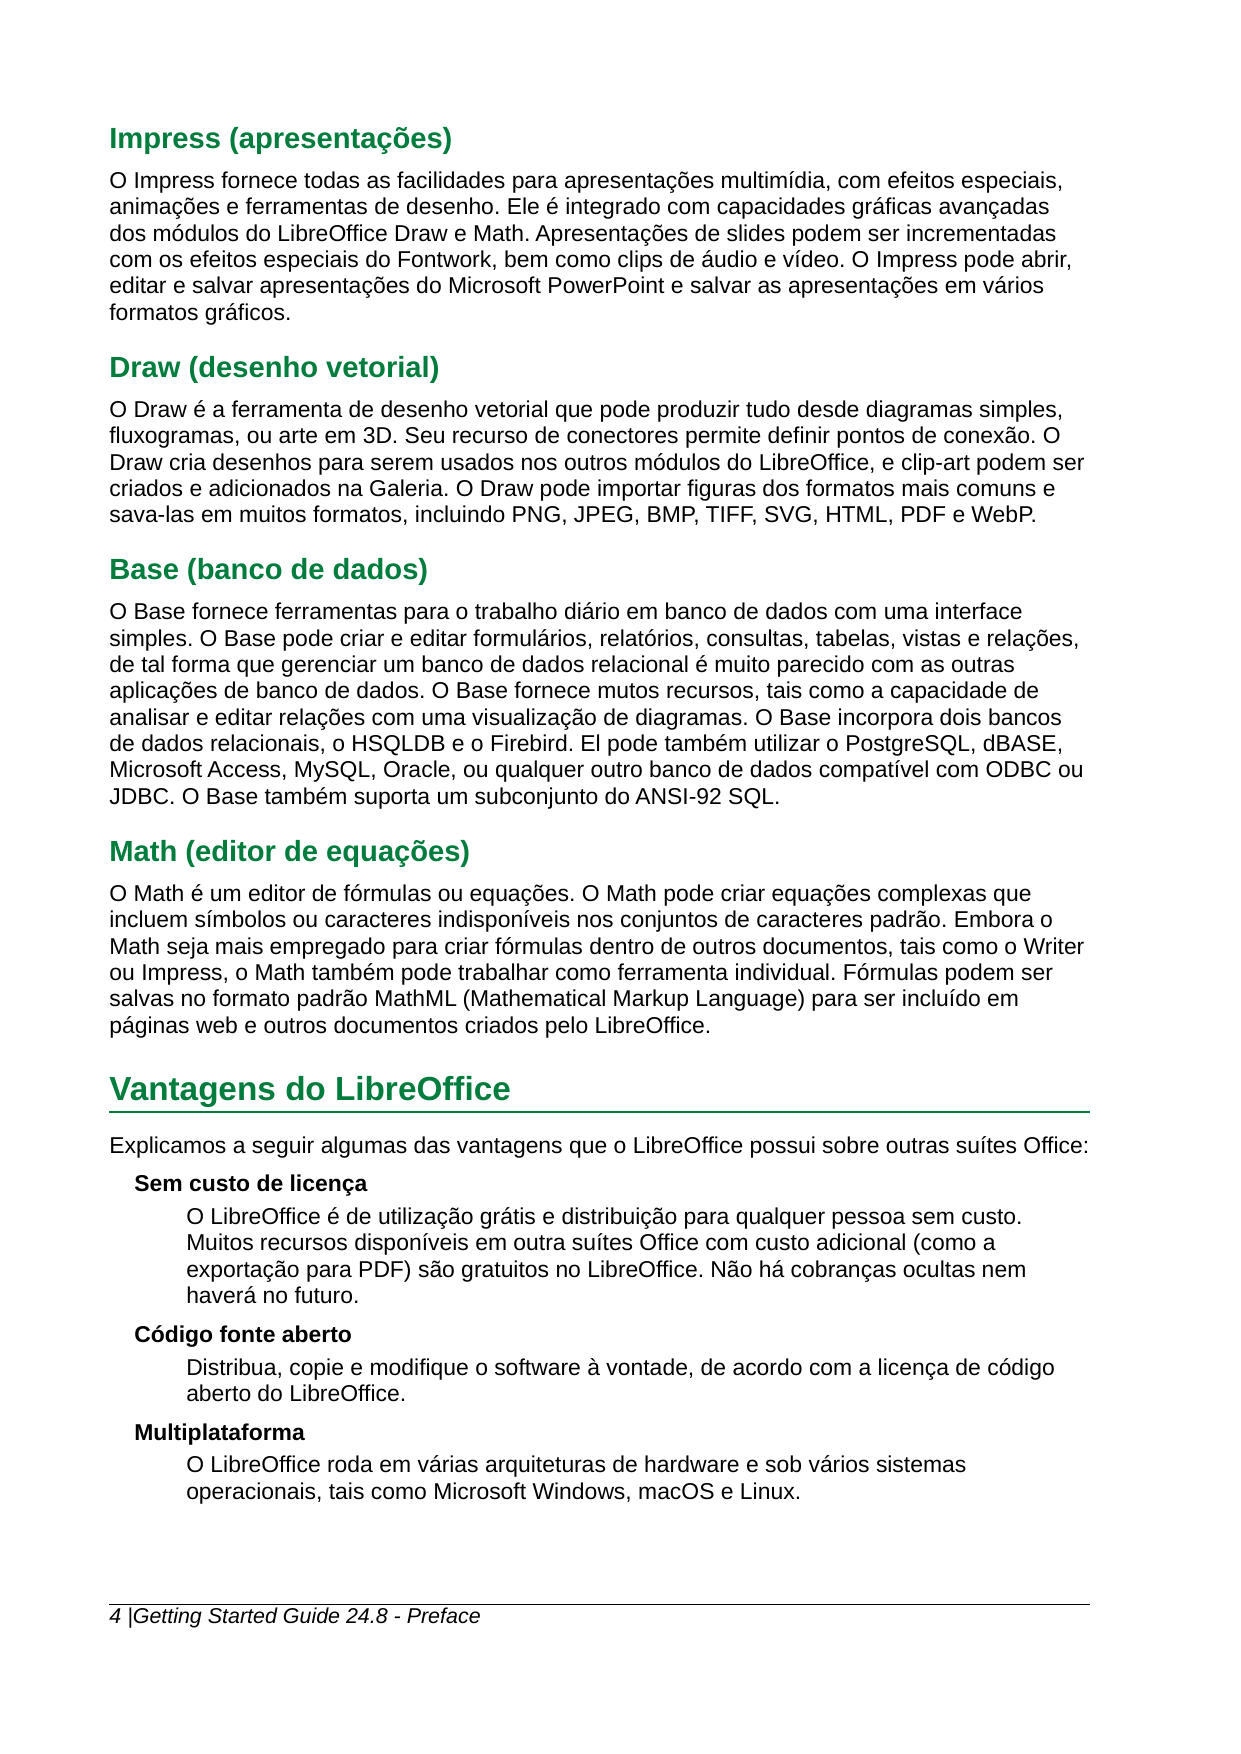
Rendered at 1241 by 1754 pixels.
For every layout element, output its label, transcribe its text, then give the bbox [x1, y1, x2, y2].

subtitle Base (banco de dados) [109, 552, 1090, 586]
text O Impress fornece todas as facilidades para apresentações multimídia, com efeitos especiais, animações e ferramentas de desenho. Ele é integrado com capacidades gráficas avançadas dos módulos do LibreOffice Draw e Math. Apresentações de slides podem ser incrementadas com os efeitos especiais do Fontwork, bem como clips de áudio e vídeo. O Impress pode abrir, editar e salvar apresentações do Microsoft PowerPoint e salvar as apresentações em vários formatos gráficos. [109, 167, 1090, 325]
text O Draw é a ferramenta de desenho vetorial que pode produzir tudo desde diagramas simples, fluxogramas, ou arte em 3D. Seu recurso de conectores permite definir pontos de conexão. O Draw cria desenhos para serem usados nos outros módulos do LibreOffice, e clip-art podem ser criados e adicionados na Galeria. O Draw pode importar figuras dos formatos mais comuns e sava-las em muitos formatos, incluindo PNG, JPEG, BMP, TIFF, SVG, HTML, PDF e WebP. [109, 396, 1090, 528]
text O LibreOffice é de utilização grátis e distribuição para qualquer pessoa sem custo. Muitos recursos disponíveis em outra suítes Office com custo adicional (como a exportação para PDF) são gratuitos no LibreOffice. Não há cobranças ocultas nem haverá no futuro. [186, 1203, 1090, 1308]
text O LibreOffice roda em várias arquiteturas de hardware e sob vários sistemas operacionais, tais como Microsoft Windows, macOS e Linux. [186, 1451, 1090, 1504]
text O Math é um editor de fórmulas ou equações. O Math pode criar equações complexas que incluem símbolos ou caracteres indisponíveis nos conjuntos de caracteres padrão. Embora o Math seja mais empregado para criar fórmulas dentro de outros documentos, tais como o Writer ou Impress, o Math também pode trabalhar como ferramenta individual. Fórmulas podem ser salvas no formato padrão MathML (Mathematical Markup Language) para ser incluído em páginas web e outros documentos criados pelo LibreOffice. [109, 880, 1090, 1038]
text Sem custo de licença [134, 1170, 1090, 1197]
text Multiplataforma [134, 1419, 1090, 1445]
text Código fonte aberto [134, 1321, 1090, 1347]
subtitle Vantagens do LibreOffice [109, 1069, 1090, 1111]
list Explicamos a seguir algumas das vantagens que o LibreOffice possui sobre outras suítes Office: [109, 1132, 1090, 1158]
subtitle Draw (desenho vetorial) [109, 350, 1090, 383]
text O Base fornece ferramentas para o trabalho diário em banco de dados com uma interface simples. O Base pode criar e editar formulários, relatórios, consultas, tabelas, vistas e relações, de tal forma que gerenciar um banco de dados relacional é muito parecido com as outras aplicações de banco de dados. O Base fornece mutos recursos, tais como a capacidade de analisar e editar relações com uma visualização de diagramas. O Base incorpora dois bancos de dados relacionais, o HSQLDB e o Firebird. El pode também utilizar o PostgreSQL, dBASE, Microsoft Access, MySQL, Oracle, ou qualquer outro banco de dados compatível com ODBC ou JDBC. O Base também suporta um subconjunto do ANSI-92 SQL. [109, 598, 1090, 809]
subtitle Math (editor de equações) [109, 834, 1090, 867]
subtitle Impress (apresentações) [109, 121, 1090, 154]
text Distribua, copie e modifique o software à vontade, de acordo com a licença de código aberto do LibreOffice. [186, 1353, 1090, 1406]
